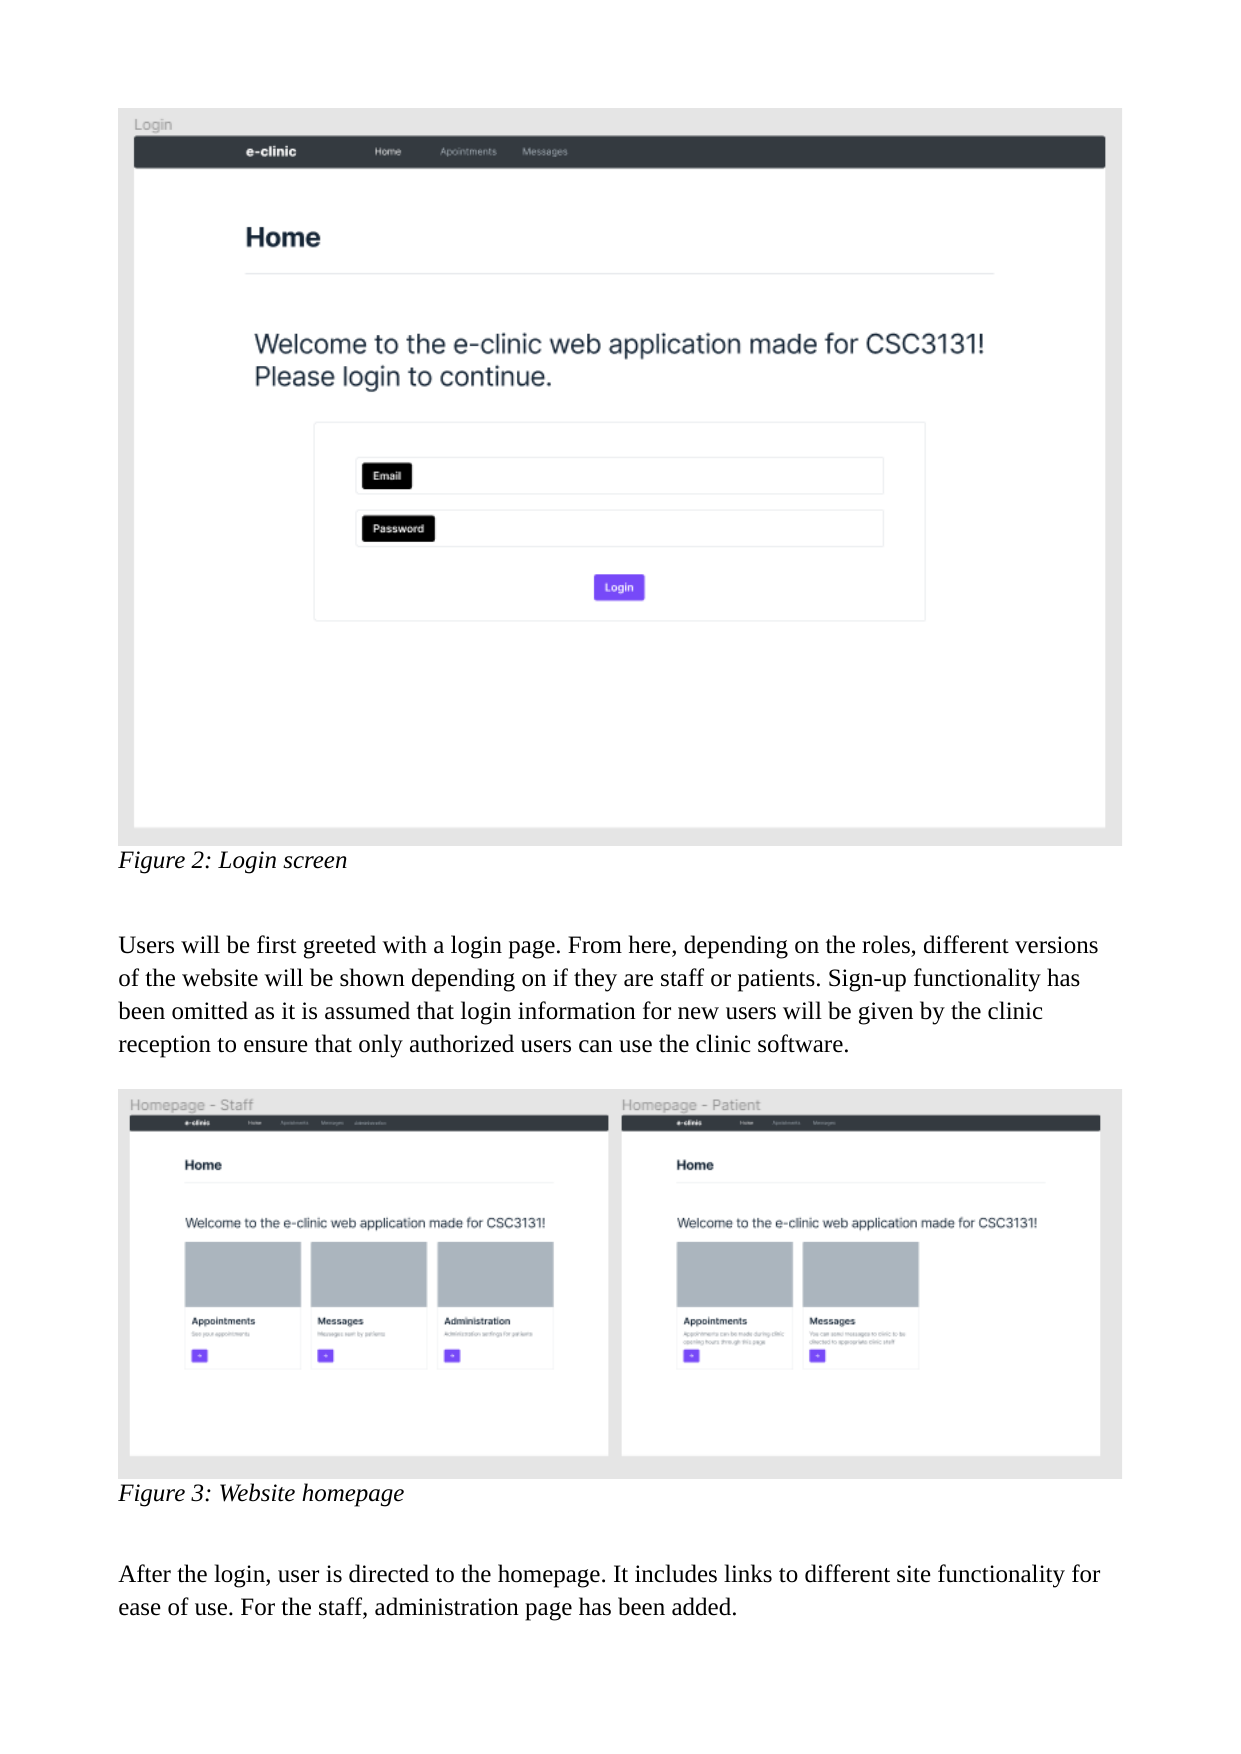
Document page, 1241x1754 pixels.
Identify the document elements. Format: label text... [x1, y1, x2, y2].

text Users will be first greeted with a login page. From here, depending on the roles, different versions of the website will be shown depending on if they are staff or patients. Sign-up functionality has been omitted as it is assumed that login information for new users will be given by the clinic reception to ensure that only authorized users can use the clinic software. [118, 930, 1122, 1058]
picture [118, 108, 1123, 846]
picture [118, 1089, 1123, 1479]
text Figure 2: Login screen [118, 846, 1122, 874]
text [118, 96, 1122, 108]
text Figure 3: Website homepage [118, 1479, 1122, 1507]
text After the login, user is directed to the homepage. It includes links to different site functionality for ease of use. For the staff, administration page has been added. [118, 1559, 1122, 1621]
